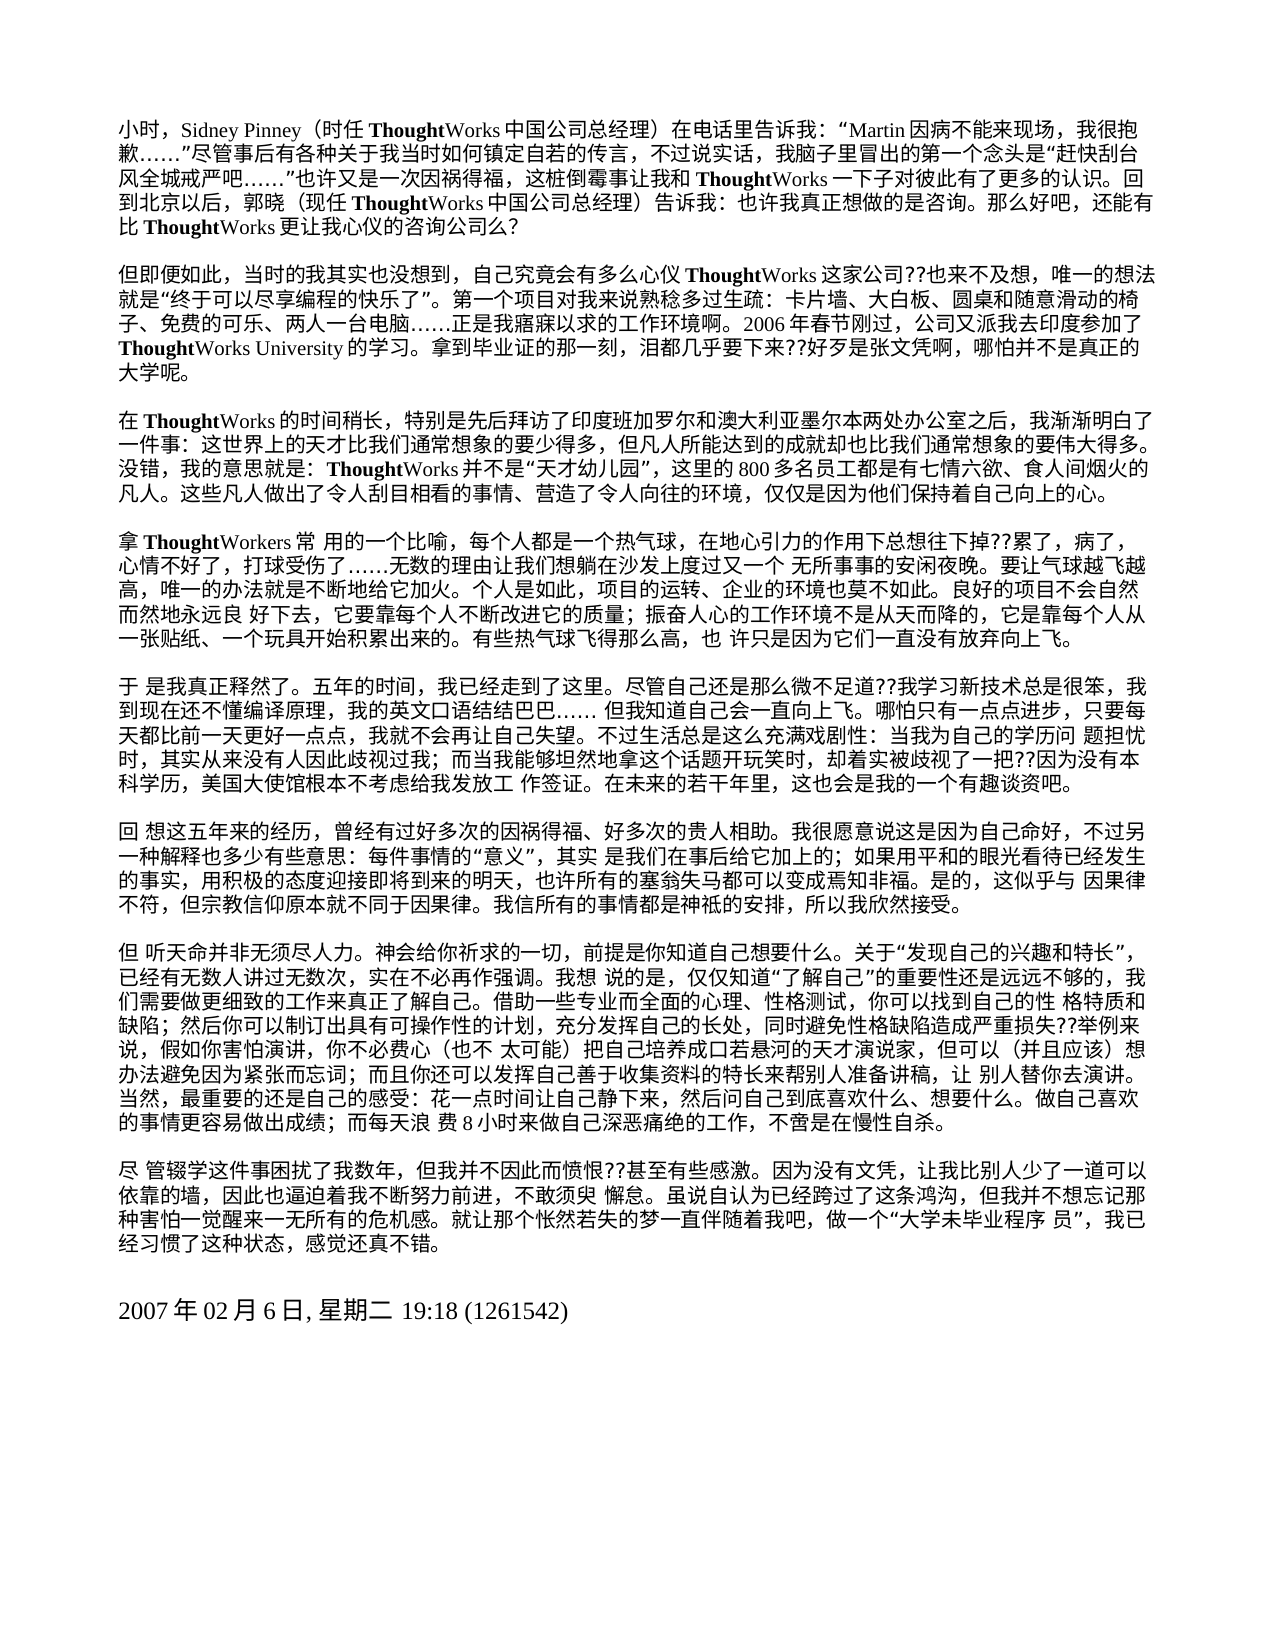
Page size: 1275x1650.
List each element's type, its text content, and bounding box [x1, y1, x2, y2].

text 拿ThoughtWorkers常 用的一个比喻，每个人都是一个热气球，在地心引力的作用下总想往下掉??累了，病了，心情不好了，打球受伤了……无数的理由让我们想躺在沙发上度过又一个 无所事事的安闲夜晚。要让气球越飞越高，唯一的办法就是不断地给它加火。个人是如此，项目的运转、企业的环境也莫不如此。良好的项目不会自然而然地永远良 好下去，它要靠每个人不断改进它的质量；振奋人心的工作环境不是从天而降的，它是靠每个人从一张贴纸、一个玩具开始积累出来的。有些热气球飞得那么高，也 许只是因为它们一直没有放弃向上飞。 [118, 530, 1157, 651]
text 回 想这五年来的经历，曾经有过好多次的因祸得福、好多次的贵人相助。我很愿意说这是因为自己命好，不过另一种解释也多少有些意思：每件事情的“意义”，其实 是我们在事后给它加上的；如果用平和的眼光看待已经发生的事实，用积极的态度迎接即将到来的明天，也许所有的塞翁失马都可以变成焉知非福。是的，这似乎与 因果律不符，但宗教信仰原本就不同于因果律。我信所有的事情都是神祗的安排，所以我欣然接受。 [118, 820, 1157, 917]
text 但即便如此，当时的我其实也没想到，自己究竟会有多么心仪ThoughtWorks这家公司??也来不及想，唯一的想法就是“终于可以尽享编程的快乐了”。第一个项目对我来说熟稔多过生疏：卡片墙、大白板、圆桌和随意滑动的椅子、免费的可乐、两人一台电脑……正是我寤寐以求的工作环境啊。2006年春节刚过，公司又派我去印度参加了ThoughtWorks University的学习。拿到毕业证的那一刻，泪都几乎要下来??好歹是张文凭啊，哪怕并不是真正的大学呢。 [118, 263, 1157, 385]
text 尽 管辍学这件事困扰了我数年，但我并不因此而愤恨??甚至有些感激。因为没有文凭，让我比别人少了一道可以依靠的墙，因此也逼迫着我不断努力前进，不敢须臾 懈怠。虽说自认为已经跨过了这条鸿沟，但我并不想忘记那种害怕一觉醒来一无所有的危机感。就让那个怅然若失的梦一直伴随着我吧，做一个“大学未毕业程序 员”，我已经习惯了这种状态，感觉还真不错。 [118, 1159, 1157, 1257]
text 于 是我真正释然了。五年的时间，我已经走到了这里。尽管自己还是那么微不足道??我学习新技术总是很笨，我到现在还不懂编译原理，我的英文口语结结巴巴…… 但我知道自己会一直向上飞。哪怕只有一点点进步，只要每天都比前一天更好一点点，我就不会再让自己失望。不过生活总是这么充满戏剧性：当我为自己的学历问 题担忧时，其实从来没有人因此歧视过我；而当我能够坦然地拿这个话题开玩笑时，却着实被歧视了一把??因为没有本科学历，美国大使馆根本不考虑给我发放工 作签证。在未来的若干年里，这也会是我的一个有趣谈资吧。 [118, 675, 1157, 796]
text 小时，Sidney Pinney（时任ThoughtWorks中国公司总经理）在电话里告诉我：“Martin因病不能来现场，我很抱歉……”尽管事后有各种关于我当时如何镇定自若的传言，不过说实话，我脑子里冒出的第一个念头是“赶快刮台风全城戒严吧……”也许又是一次因祸得福，这桩倒霉事让我和ThoughtWorks一下子对彼此有了更多的认识。回到北京以后，郭晓（现任ThoughtWorks中国公司总经理）告诉我：也许我真正想做的是咨询。那么好吧，还能有比ThoughtWorks更让我心仪的咨询公司么？ [118, 118, 1157, 239]
text 但 听天命并非无须尽人力。神会给你祈求的一切，前提是你知道自己想要什么。关于“发现自己的兴趣和特长”，已经有无数人讲过无数次，实在不必再作强调。我想 说的是，仅仅知道“了解自己”的重要性还是远远不够的，我们需要做更细致的工作来真正了解自己。借助一些专业而全面的心理、性格测试，你可以找到自己的性 格特质和缺陷；然后你可以制订出具有可操作性的计划，充分发挥自己的长处，同时避免性格缺陷造成严重损失??举例来说，假如你害怕演讲，你不必费心（也不 太可能）把自己培养成口若悬河的天才演说家，但可以（并且应该）想办法避免因为紧张而忘词；而且你还可以发挥自己善于收集资料的特长来帮别人准备讲稿，让 别人替你去演讲。当然，最重要的还是自己的感受：花一点时间让自己静下来，然后问自己到底喜欢什么、想要什么。做自己喜欢的事情更容易做出成绩；而每天浪 费8小时来做自己深恶痛绝的工作，不啻是在慢性自杀。 [118, 941, 1157, 1136]
text 在ThoughtWorks的时间稍长，特别是先后拜访了印度班加罗尔和澳大利亚墨尔本两处办公室之后，我渐渐明白了一件事：这世界上的天才比我们通常想象的要少得多，但凡人所能达到的成就却也比我们通常想象的要伟大得多。没错，我的意思就是：ThoughtWorks并不是“天才幼儿园”，这里的800多名员工都是有七情六欲、食人间烟火的凡人。这些凡人做出了令人刮目相看的事情、营造了令人向往的环境，仅仅是因为他们保持着自己向上的心。 [118, 409, 1157, 506]
text 2007年02月6日, 星期二 19:18 (1261542) [118, 1296, 1157, 1326]
